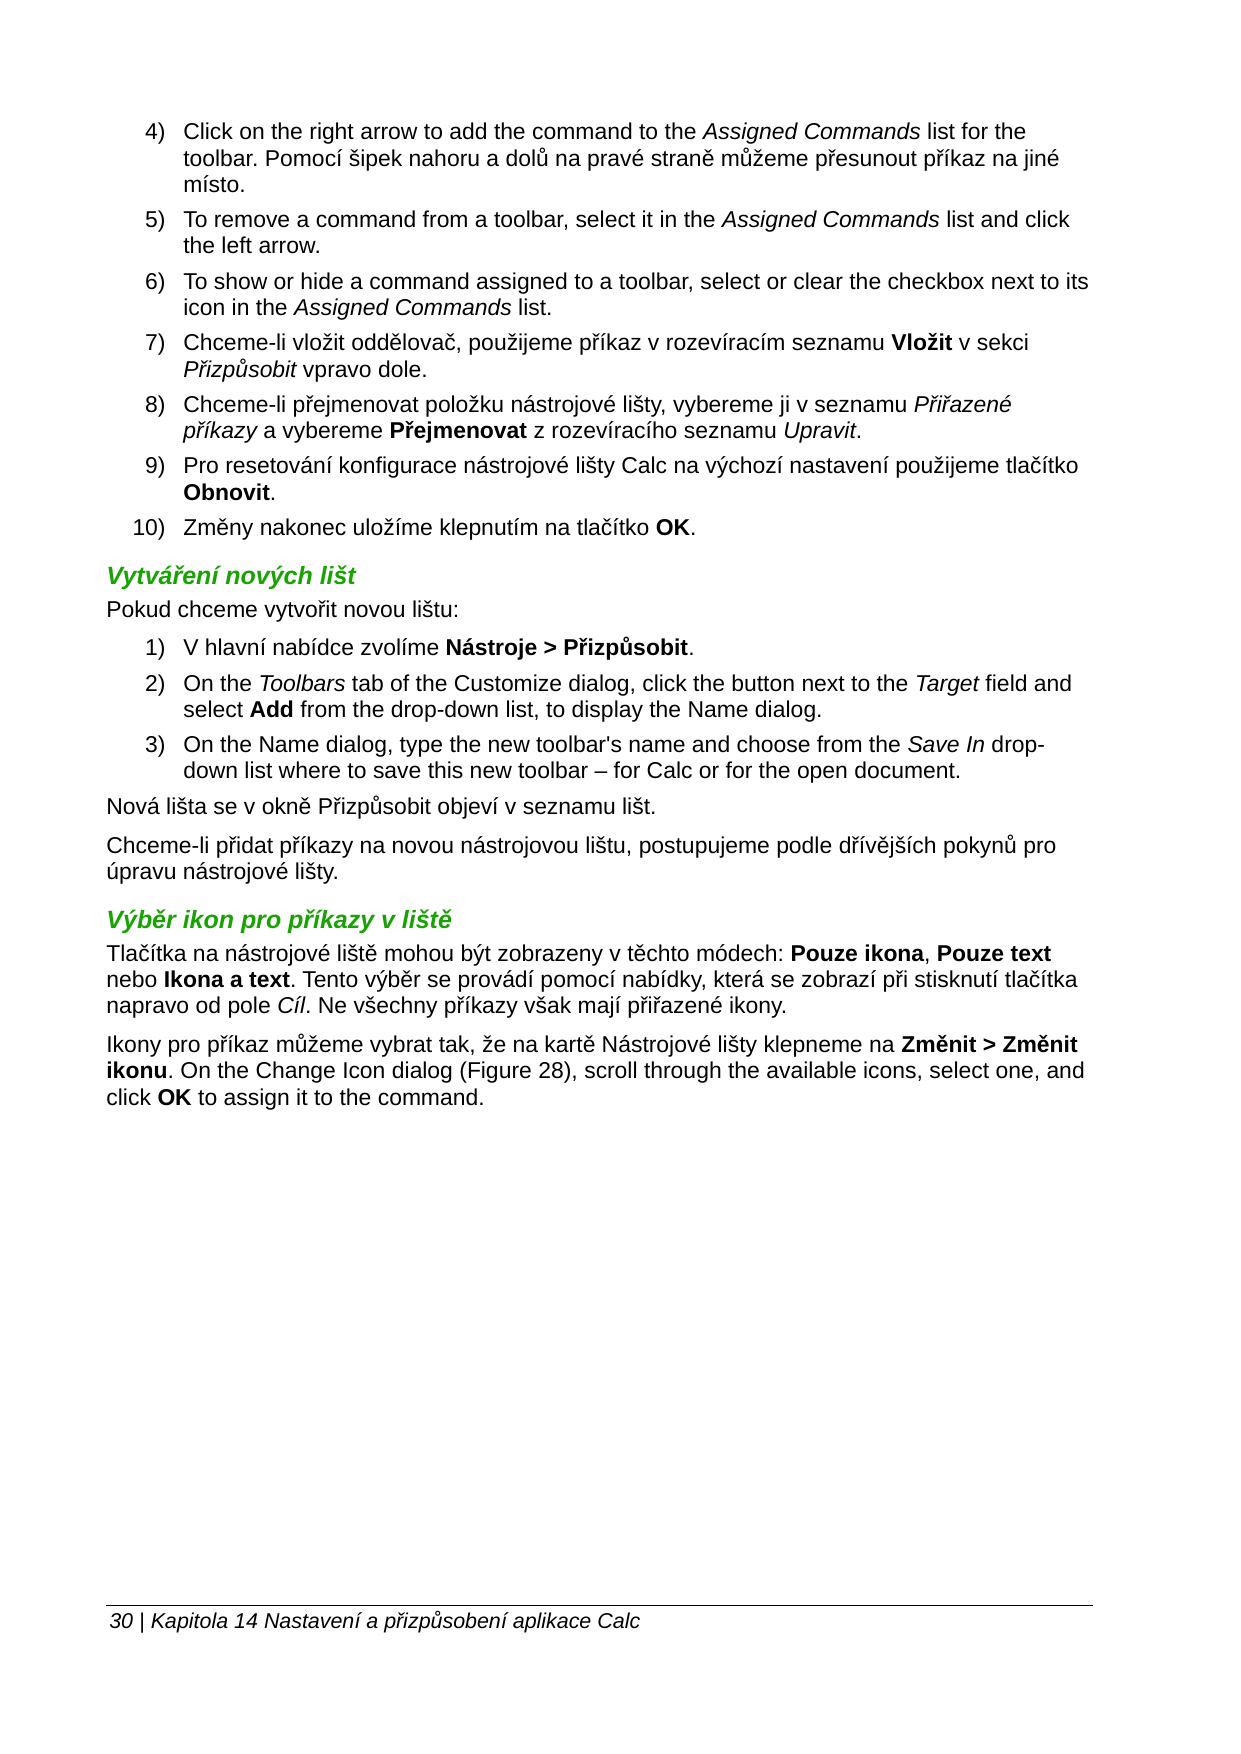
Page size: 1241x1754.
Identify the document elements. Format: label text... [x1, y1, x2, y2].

list To show or hide a command assigned to a toolbar, select or clear the checkbox next to its icon in the Assigned Commands list. [165, 268, 1093, 320]
list Chceme-li přejmenovat položku nástrojové lišty, vybereme ji v seznamu Přiřazené příkazy a vybereme Přejmenovat z rozevíracího seznamu Upravit. [165, 391, 1093, 443]
text Tlačítka na nástrojové liště mohou být zobrazeny v těchto módech: Pouze ikona, Pouze text nebo Ikona a text. Tento výběr se provádí pomocí nabídky, která se zobrazí při stisknutí tlačítka napravo od pole Cíl. Ne všechny příkazy však mají přiřazené ikony. [106, 939, 1093, 1019]
subtitle Výběr ikon pro příkazy v liště [106, 905, 1093, 934]
list Chceme-li vložit oddělovač, použijeme příkaz v rozevíracím seznamu Vložit v sekci Přizpůsobit vpravo dole. [165, 329, 1093, 382]
list Pokud chceme vytvořit novou lištu: [106, 596, 1093, 622]
list On the Name dialog, type the new toolbar's name and choose from the Save In drop-down list where to save this new toolbar – for Calc or for the open document. [165, 731, 1093, 784]
text Nová lišta se v okně Přizpůsobit objeví v seznamu lišt. [106, 793, 1093, 819]
list Click on the right arrow to add the command to the Assigned Commands list for the toolbar. Pomocí šipek nahoru a dolů na pravé straně můžeme přesunout příkaz na jiné místo. [165, 118, 1093, 197]
list On the Toolbars tab of the Customize dialog, click the button next to the Target field and select Add from the drop-down list, to display the Name dialog. [165, 669, 1093, 722]
list Pro resetování konfigurace nástrojové lišty Calc na výchozí nastavení použijeme tlačítko Obnovit. [165, 452, 1093, 505]
subtitle Vytváření nových lišt [106, 561, 1093, 589]
text Ikony pro příkaz můžeme vybrat tak, že na kartě Nástrojové lišty klepneme na Změnit > Změnit ikonu. On the Change Icon dialog (Figure 28), scroll through the available icons, select one, and click OK to assign it to the command. [106, 1031, 1093, 1110]
list To remove a command from a toolbar, select it in the Assigned Commands list and click the left arrow. [165, 206, 1093, 259]
list V hlavní nabídce zvolíme Nástroje > Přizpůsobit. [165, 634, 1093, 661]
list Změny nakonec uložíme klepnutím na tlačítko OK. [165, 514, 1093, 540]
text Chceme-li přidat příkazy na novou nástrojovou lištu, postupujeme podle dřívějších pokynů pro úpravu nástrojové lišty. [106, 832, 1093, 884]
